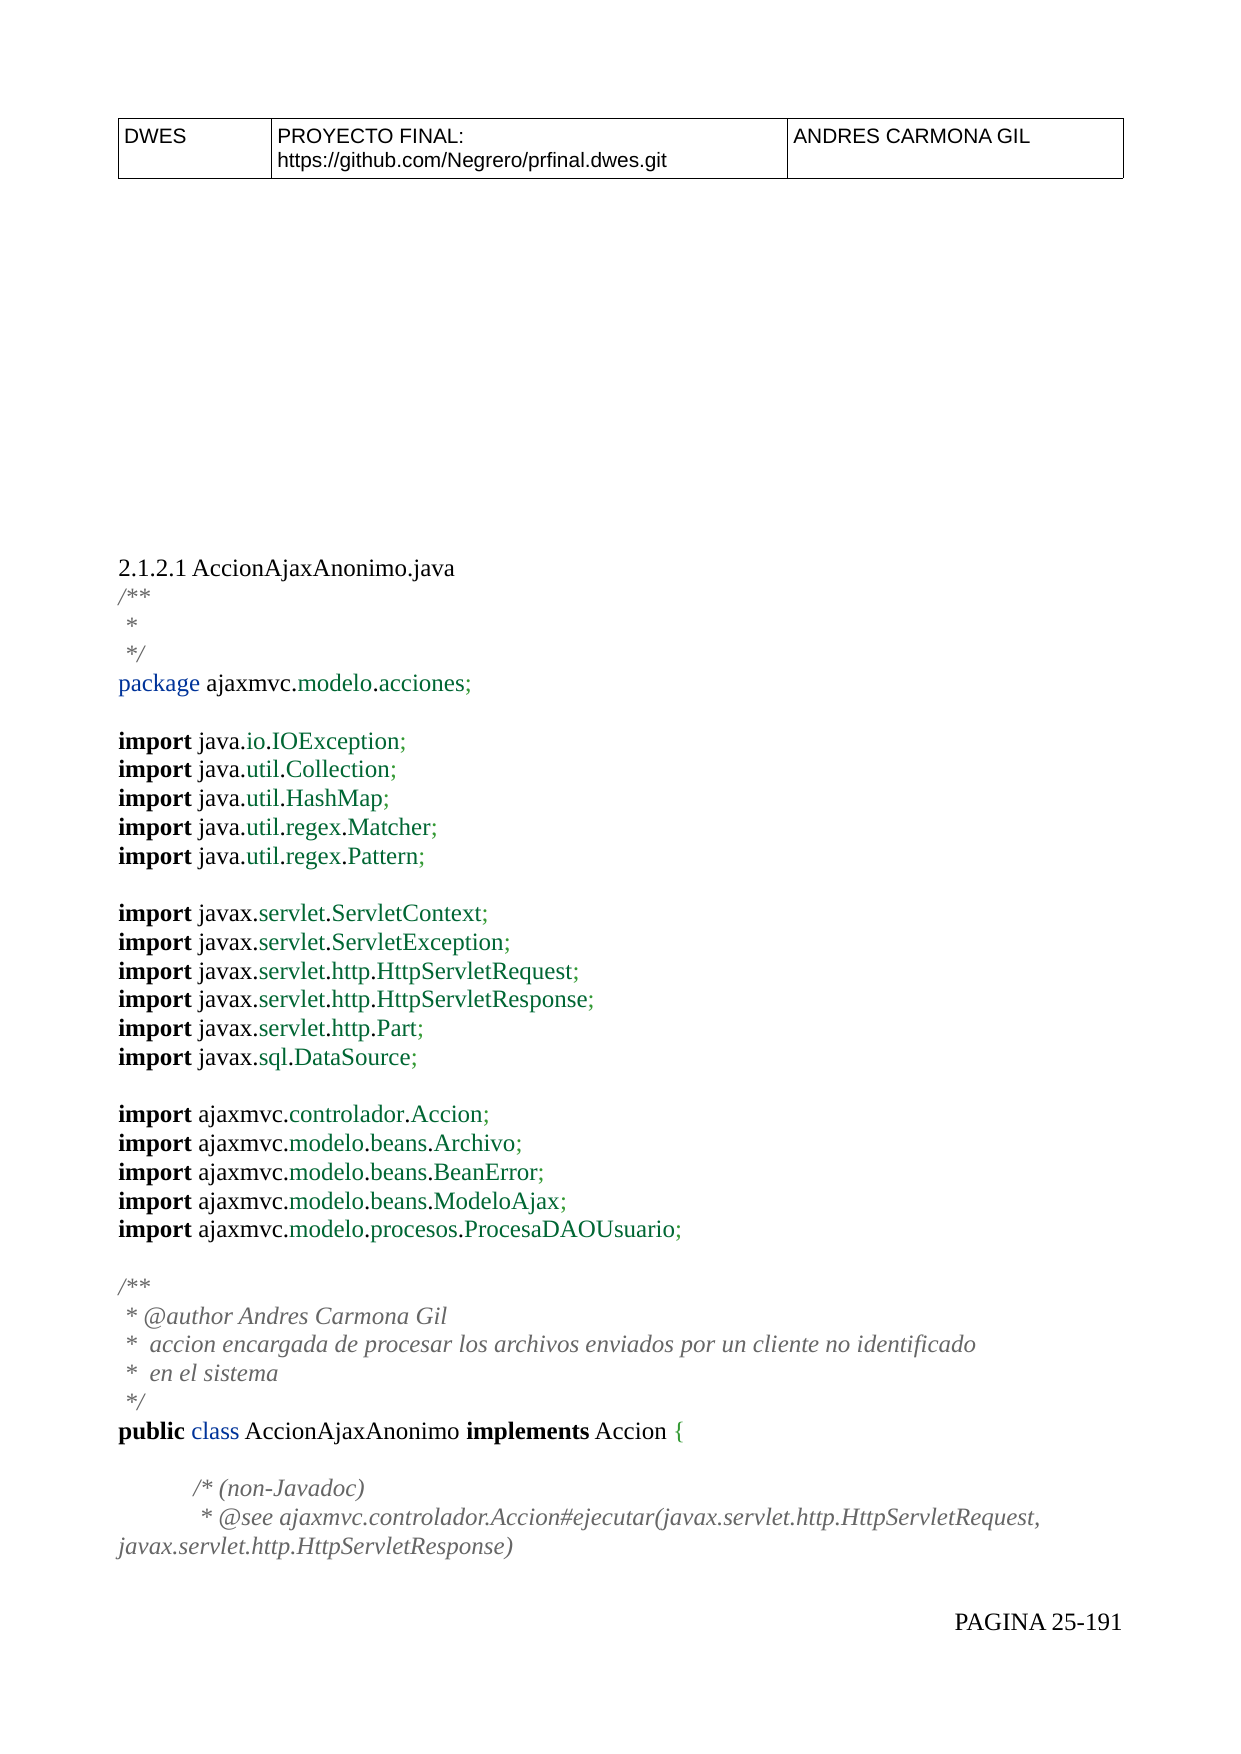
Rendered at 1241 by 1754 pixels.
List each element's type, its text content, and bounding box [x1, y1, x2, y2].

text * en el sistema [118, 1358, 1122, 1387]
text import ajaxmvc.modelo.procesos.ProcesaDAOUsuario; [118, 1214, 1122, 1243]
text * [118, 611, 1122, 639]
text */ [118, 1387, 1122, 1416]
text package ajaxmvc.modelo.acciones; [118, 668, 1122, 697]
text import ajaxmvc.modelo.beans.ModeloAjax; [118, 1186, 1122, 1214]
text import javax.sql.DataSource; [118, 1042, 1122, 1071]
text public class AccionAjaxAnonimo implements Accion { [118, 1416, 1122, 1444]
text import javax.servlet.ServletContext; [118, 898, 1122, 927]
text import javax.servlet.http.HttpServletRequest; [118, 956, 1122, 984]
text * @see ajaxmvc.controlador.Accion#ejecutar(javax.servlet.http.HttpServletRequest, javax.servlet.http.HttpServletResponse) [118, 1502, 1122, 1559]
text import javax.servlet.http.Part; [118, 1013, 1122, 1042]
text import java.util.regex.Matcher; [118, 812, 1122, 841]
text /** [118, 1272, 1122, 1301]
text */ [118, 639, 1122, 668]
text /** [118, 582, 1122, 611]
text import javax.servlet.ServletException; [118, 927, 1122, 956]
text import ajaxmvc.modelo.beans.BeanError; [118, 1157, 1122, 1186]
text * accion encargada de procesar los archivos enviados por un cliente no identificado [118, 1329, 1122, 1358]
text 2.1.2.1 AccionAjaxAnonimo.java [118, 553, 1122, 582]
text import javax.servlet.http.HttpServletResponse; [118, 984, 1122, 1013]
text import java.io.IOException; [118, 726, 1122, 754]
text import java.util.regex.Pattern; [118, 841, 1122, 869]
text import ajaxmvc.modelo.beans.Archivo; [118, 1128, 1122, 1157]
text import java.util.Collection; [118, 754, 1122, 783]
text import ajaxmvc.controlador.Accion; [118, 1099, 1122, 1128]
text import java.util.HashMap; [118, 783, 1122, 812]
text * @author Andres Carmona Gil [118, 1301, 1122, 1329]
text /* (non-Javadoc) [118, 1473, 1122, 1502]
